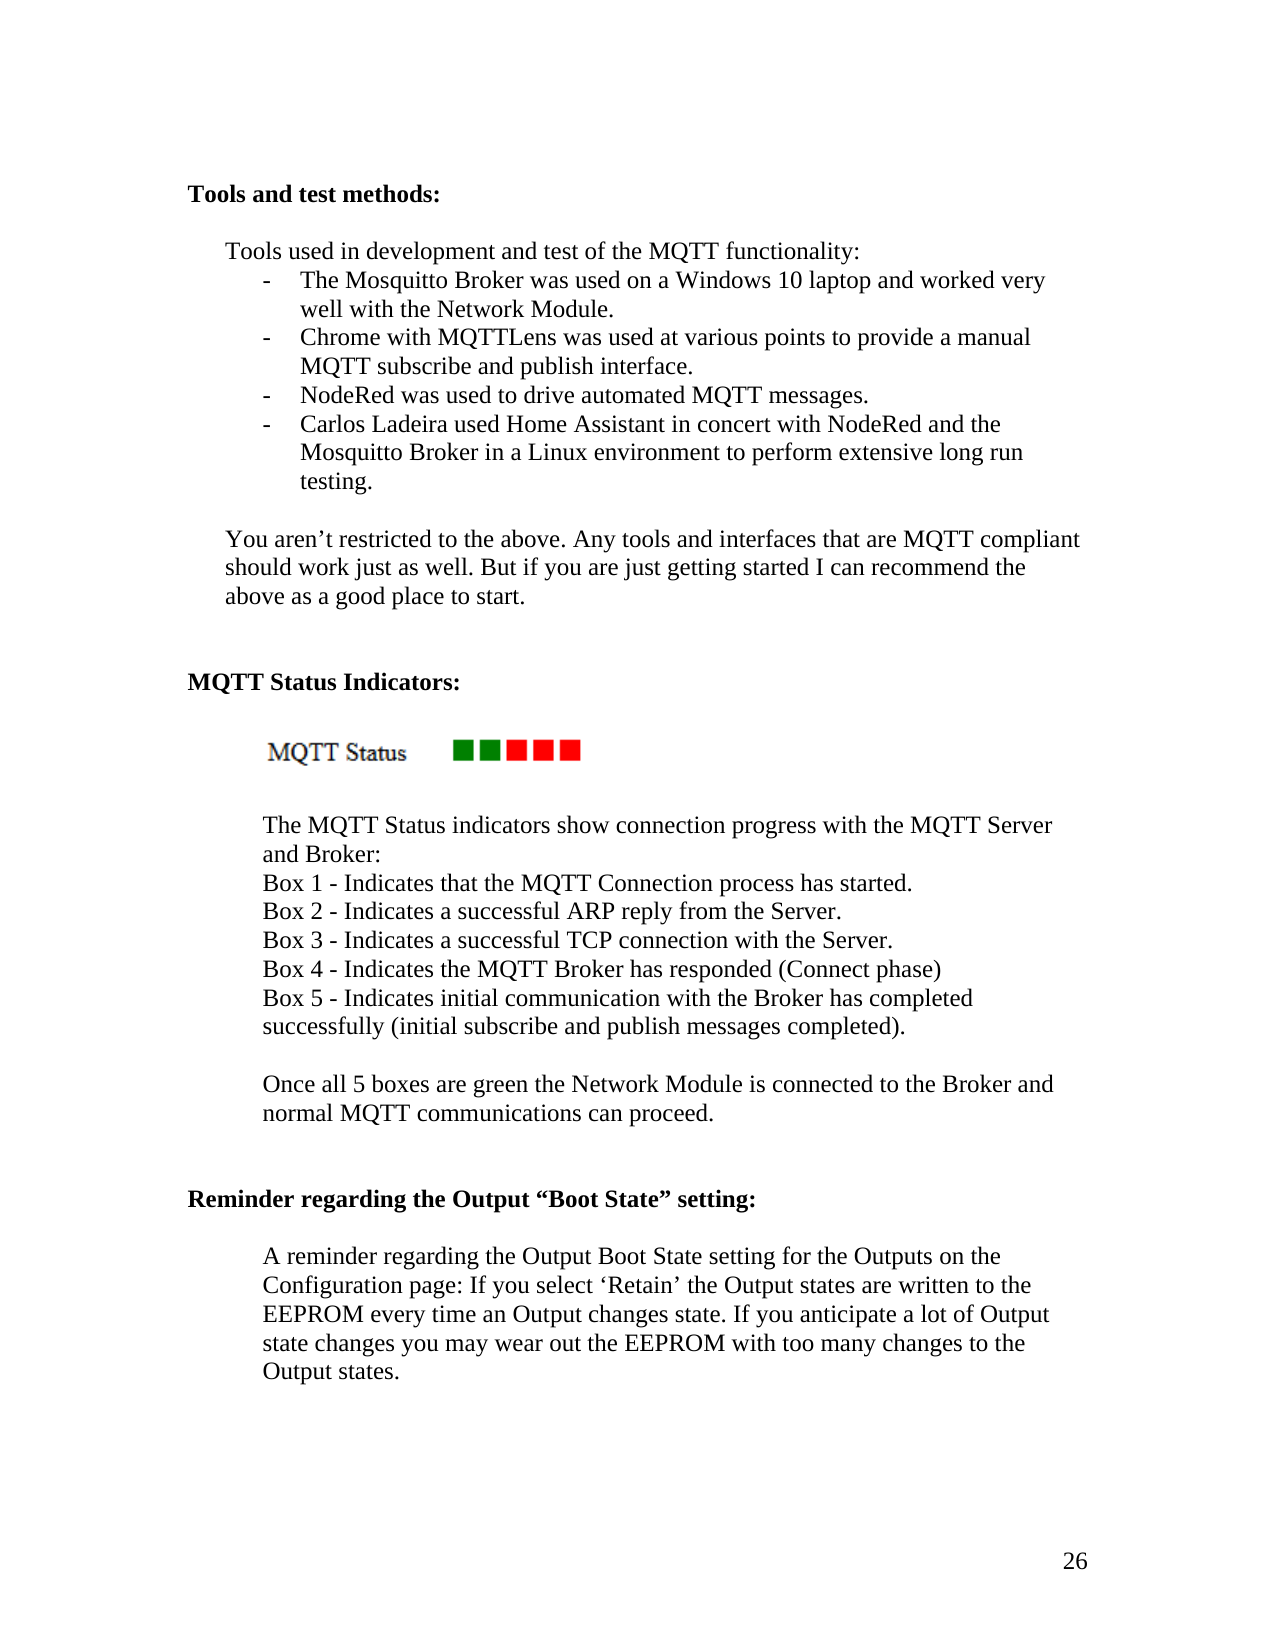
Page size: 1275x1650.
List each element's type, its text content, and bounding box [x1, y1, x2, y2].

list Carlos Ladeira used Home Assistant in concert with NodeRed and the Mosquitto Broker in a Linux environment to perform extensive long run testing. [262, 409, 1087, 495]
picture [262, 724, 601, 782]
list The Mosquitto Broker was used on a Windows 10 laptop and worked very well with the Network Module. [262, 265, 1087, 322]
text You aren’t restricted to the above. Any tools and interfaces that are MQTT compliant should work just as well. But if you are just getting started I can recommend the above as a good place to start. [225, 524, 1087, 610]
text Box 2 - Indicates a successful ARP reply from the Server. [262, 896, 1087, 925]
text Box 3 - Indicates a successful TCP connection with the Server. [262, 925, 1087, 954]
list NodeRed was used to drive automated MQTT messages. [262, 380, 1087, 409]
text The MQTT Status indicators show connection progress with the MQTT Server and Broker: [262, 810, 1087, 868]
text Box 1 - Indicates that the MQTT Connection process has started. [262, 868, 1087, 896]
list Chrome with MQTTLens was used at various points to provide a manual MQTT subscribe and publish interface. [262, 322, 1087, 380]
text Once all 5 boxes are green the Network Module is connected to the Broker and normal MQTT communications can proceed. [262, 1069, 1087, 1126]
text Box 5 - Indicates initial communication with the Broker has completed successfully (initial subscribe and publish messages completed). [262, 983, 1087, 1040]
text Reminder regarding the Output “Boot State” setting: [187, 1184, 1087, 1213]
text A reminder regarding the Output Boot State setting for the Outputs on the Configuration page: If you select ‘Retain’ the Output states are written to the EEPROM every time an Output changes state. If you anticipate a lot of Output state changes you may wear out the EEPROM with too many changes to the Output states. [262, 1241, 1087, 1385]
text MQTT Status Indicators: [187, 667, 1087, 696]
text Tools used in development and test of the MQTT functionality: [225, 236, 1087, 265]
text Tools and test methods: [187, 179, 1087, 207]
text Box 4 - Indicates the MQTT Broker has responded (Connect phase) [262, 954, 1087, 983]
